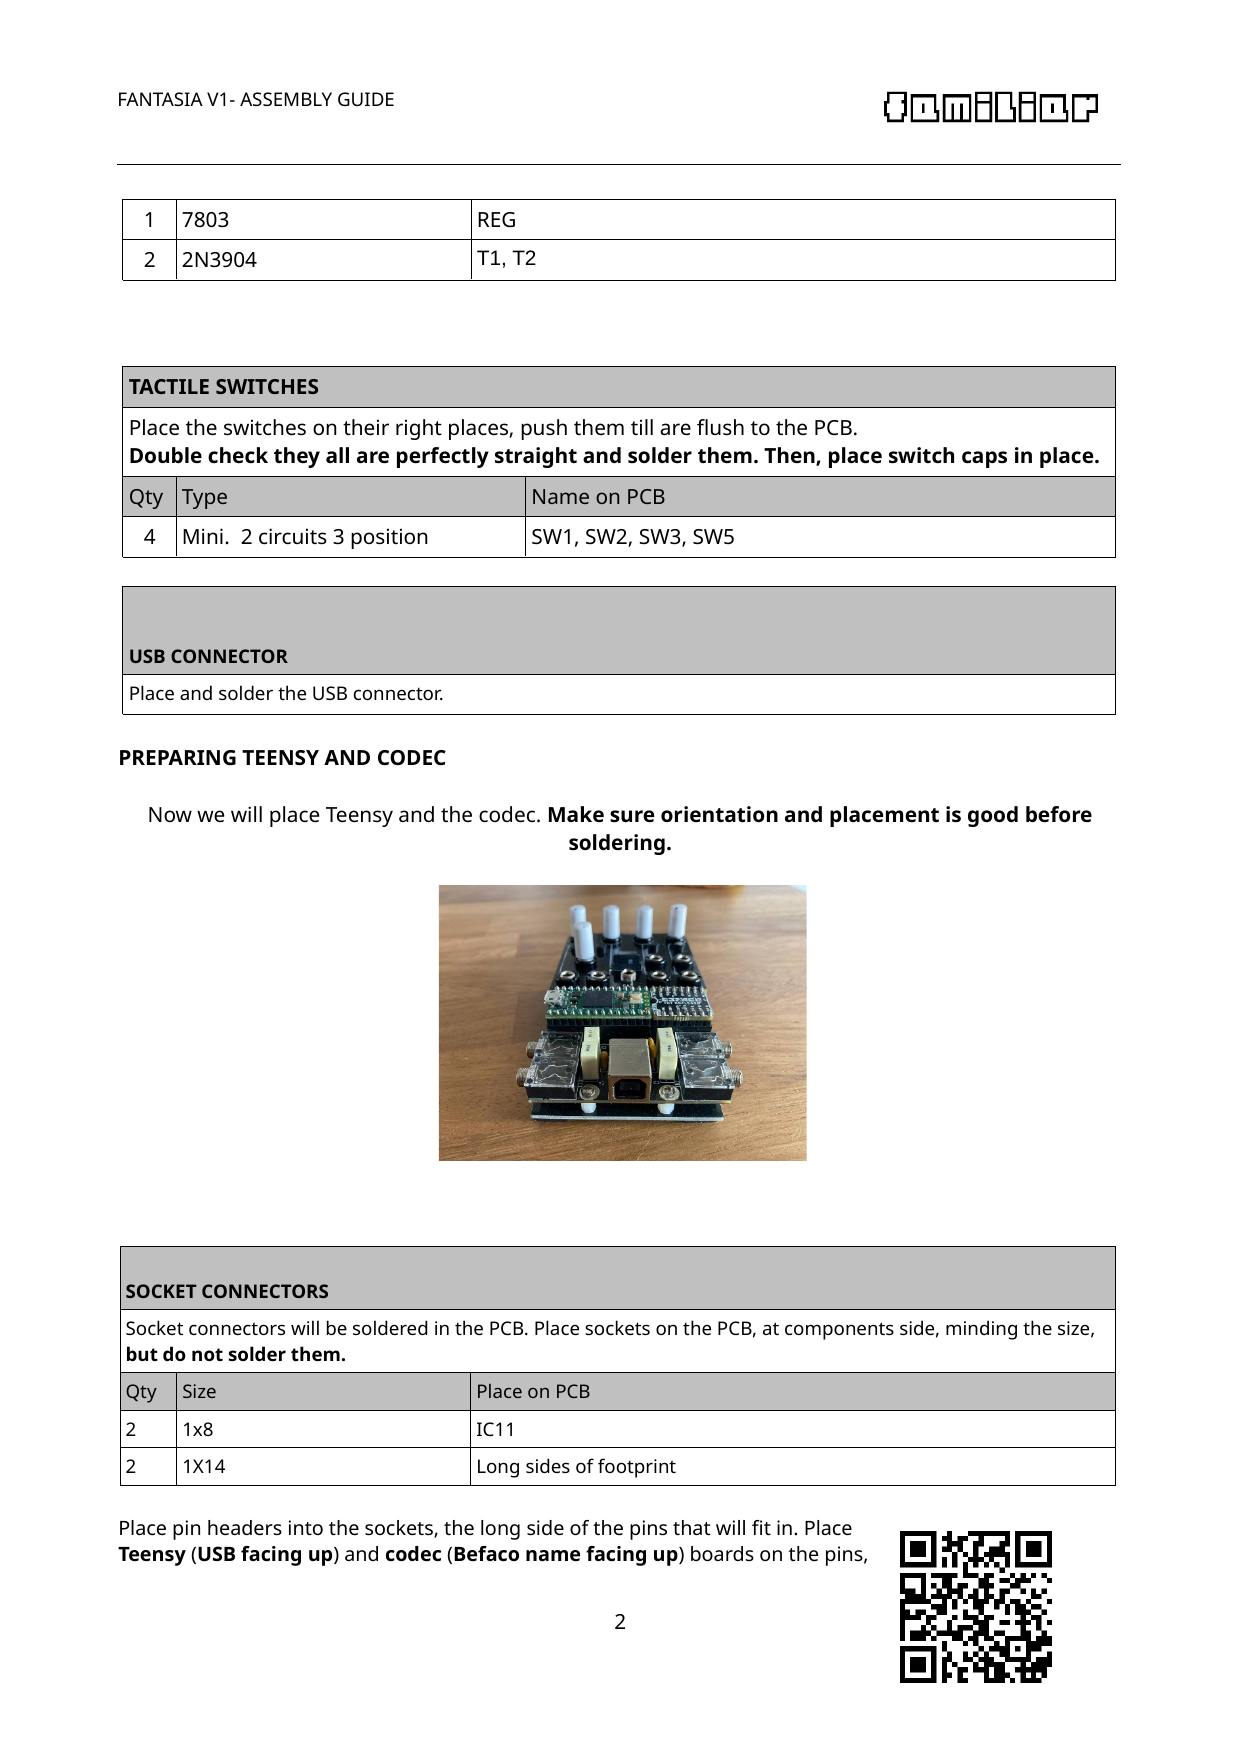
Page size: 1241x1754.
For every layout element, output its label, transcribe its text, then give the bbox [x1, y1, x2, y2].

text Place pin headers into the sockets, the long side of the pins that will fit in. Place Teensy (USB facing up) and codec (Befaco name facing up) boards on the pins, [118, 1514, 1122, 1568]
table_cell Name on PCB [526, 477, 1115, 516]
table_cell Qty [121, 1373, 176, 1410]
table_cell SW1, SW2, SW3, SW5 [526, 517, 1115, 556]
table_cell Long sides of footprint [471, 1448, 1115, 1485]
table_cell Place the switches on their right places, push them till are flush to the PCB. Double check they all are perfectly straight and solder them. Then, place switch caps in place. [123, 408, 1115, 476]
table_cell T1, T2 [472, 240, 1115, 279]
picture [881, 86, 1100, 130]
table_cell 7803 [177, 200, 471, 239]
text Now we will place Teensy and the codec. Make sure orientation and placement is good before soldering. [118, 800, 1122, 857]
table_cell 2 [121, 1448, 176, 1485]
table_header SOCKET CONNECTORS [121, 1247, 1115, 1309]
text PREPARING TEENSY AND CODEC [118, 743, 1122, 771]
picture [888, 1520, 1063, 1694]
table_cell 2 [123, 240, 176, 279]
table_cell Mini. 2 circuits 3 position [177, 517, 525, 556]
table_cell Qty [123, 477, 176, 516]
table_cell 1X14 [177, 1448, 470, 1485]
table_cell 2 [121, 1411, 176, 1447]
table_cell Place on PCB [471, 1373, 1115, 1410]
picture [438, 885, 807, 1161]
table_cell 1 [123, 200, 176, 239]
table_cell 1x8 [177, 1411, 470, 1447]
table_cell 2N3904 [177, 240, 471, 279]
table_header TACTILE SWITCHES [123, 367, 1115, 407]
table_header USB CONNECTOR [123, 587, 1115, 674]
table_cell Size [177, 1373, 470, 1410]
table_cell IC11 [471, 1411, 1115, 1447]
table_cell Socket connectors will be soldered in the PCB. Place sockets on the PCB, at components side, minding the size, but do not solder them. [121, 1310, 1115, 1372]
table_cell REG [472, 200, 1115, 239]
table_cell Place and solder the USB connector. [123, 675, 1115, 713]
table_cell 4 [123, 517, 176, 556]
table_cell Type [177, 477, 525, 516]
